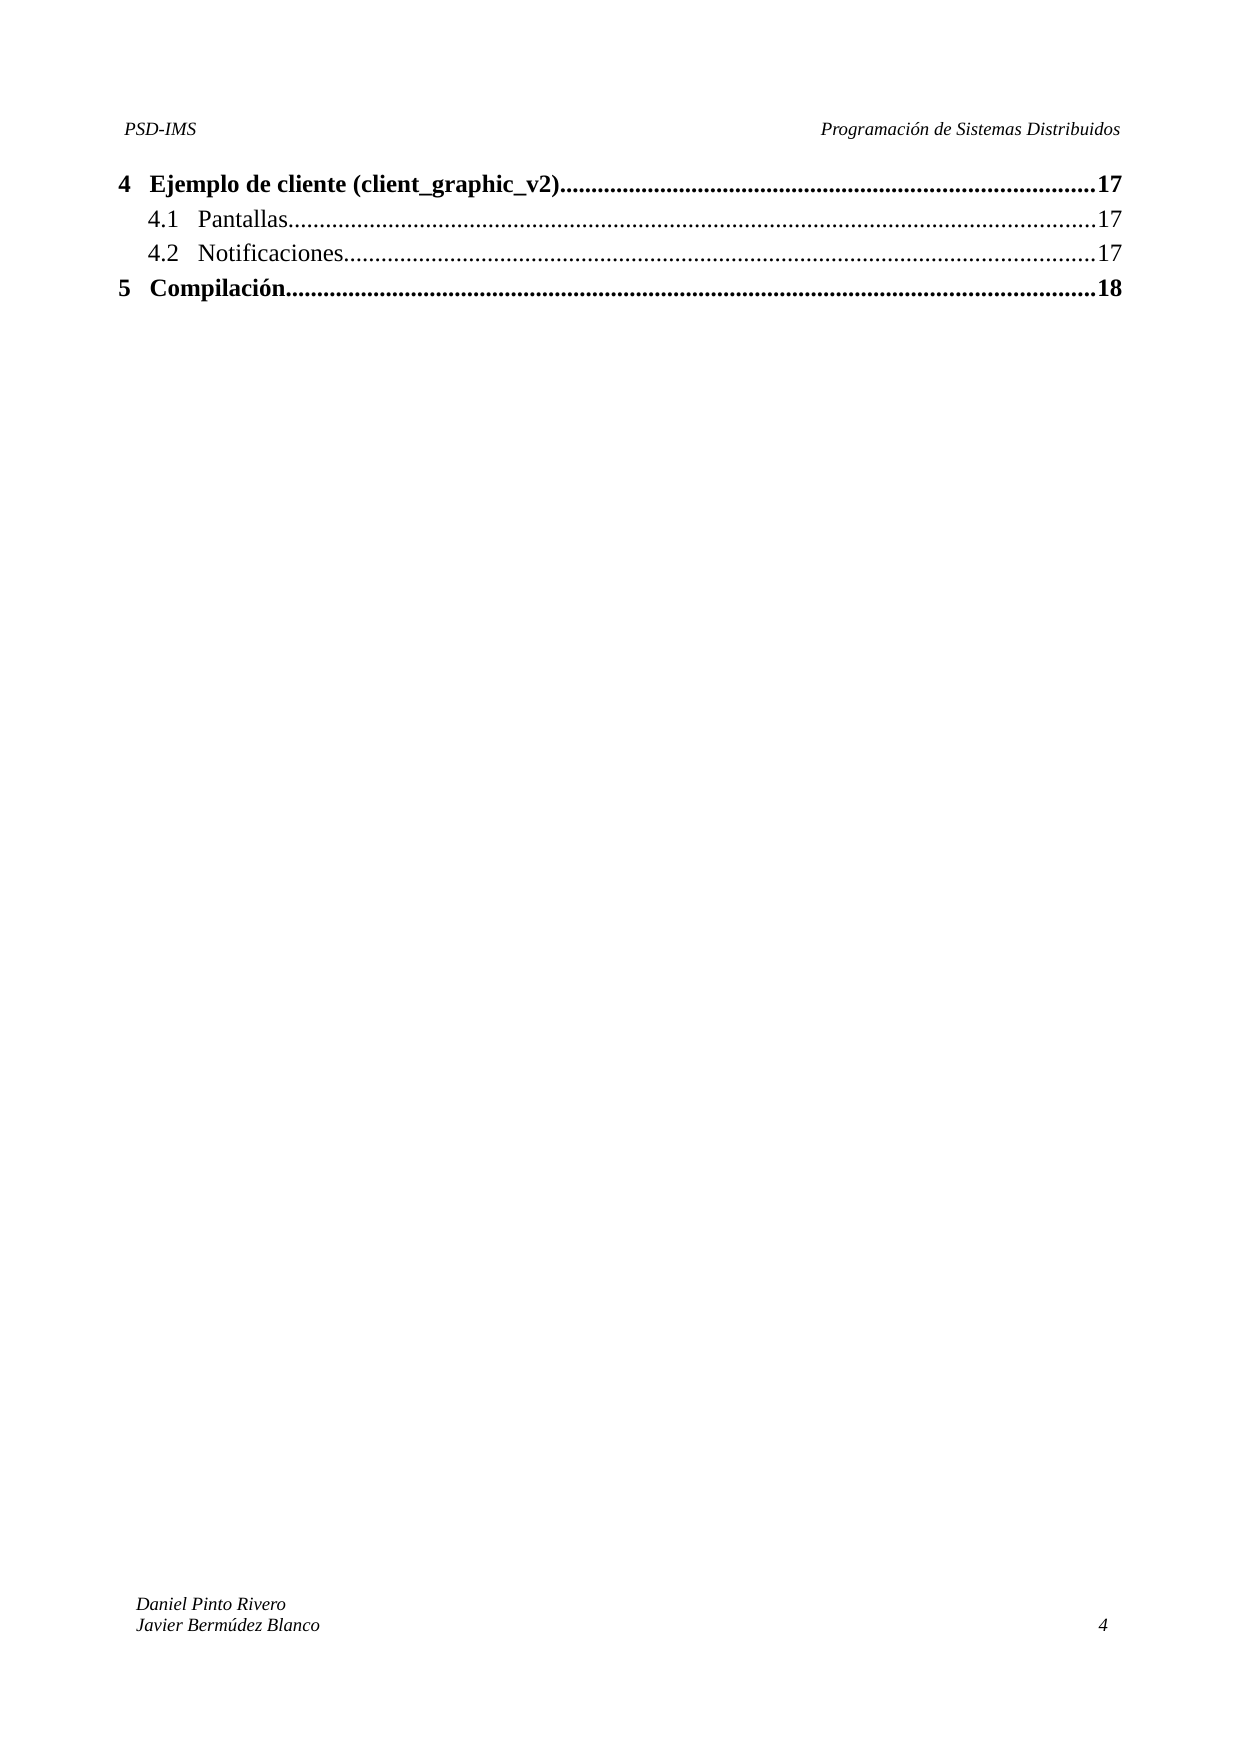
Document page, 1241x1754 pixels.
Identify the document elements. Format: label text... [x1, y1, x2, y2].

text 4.1 Pantallas 17 [148, 204, 1122, 233]
text 4.2 Notificaciones 17 [148, 238, 1122, 267]
text 4 Ejemplo de cliente (client_graphic_v2) 17 [118, 169, 1122, 198]
text 5 Compilación 18 [118, 273, 1122, 302]
